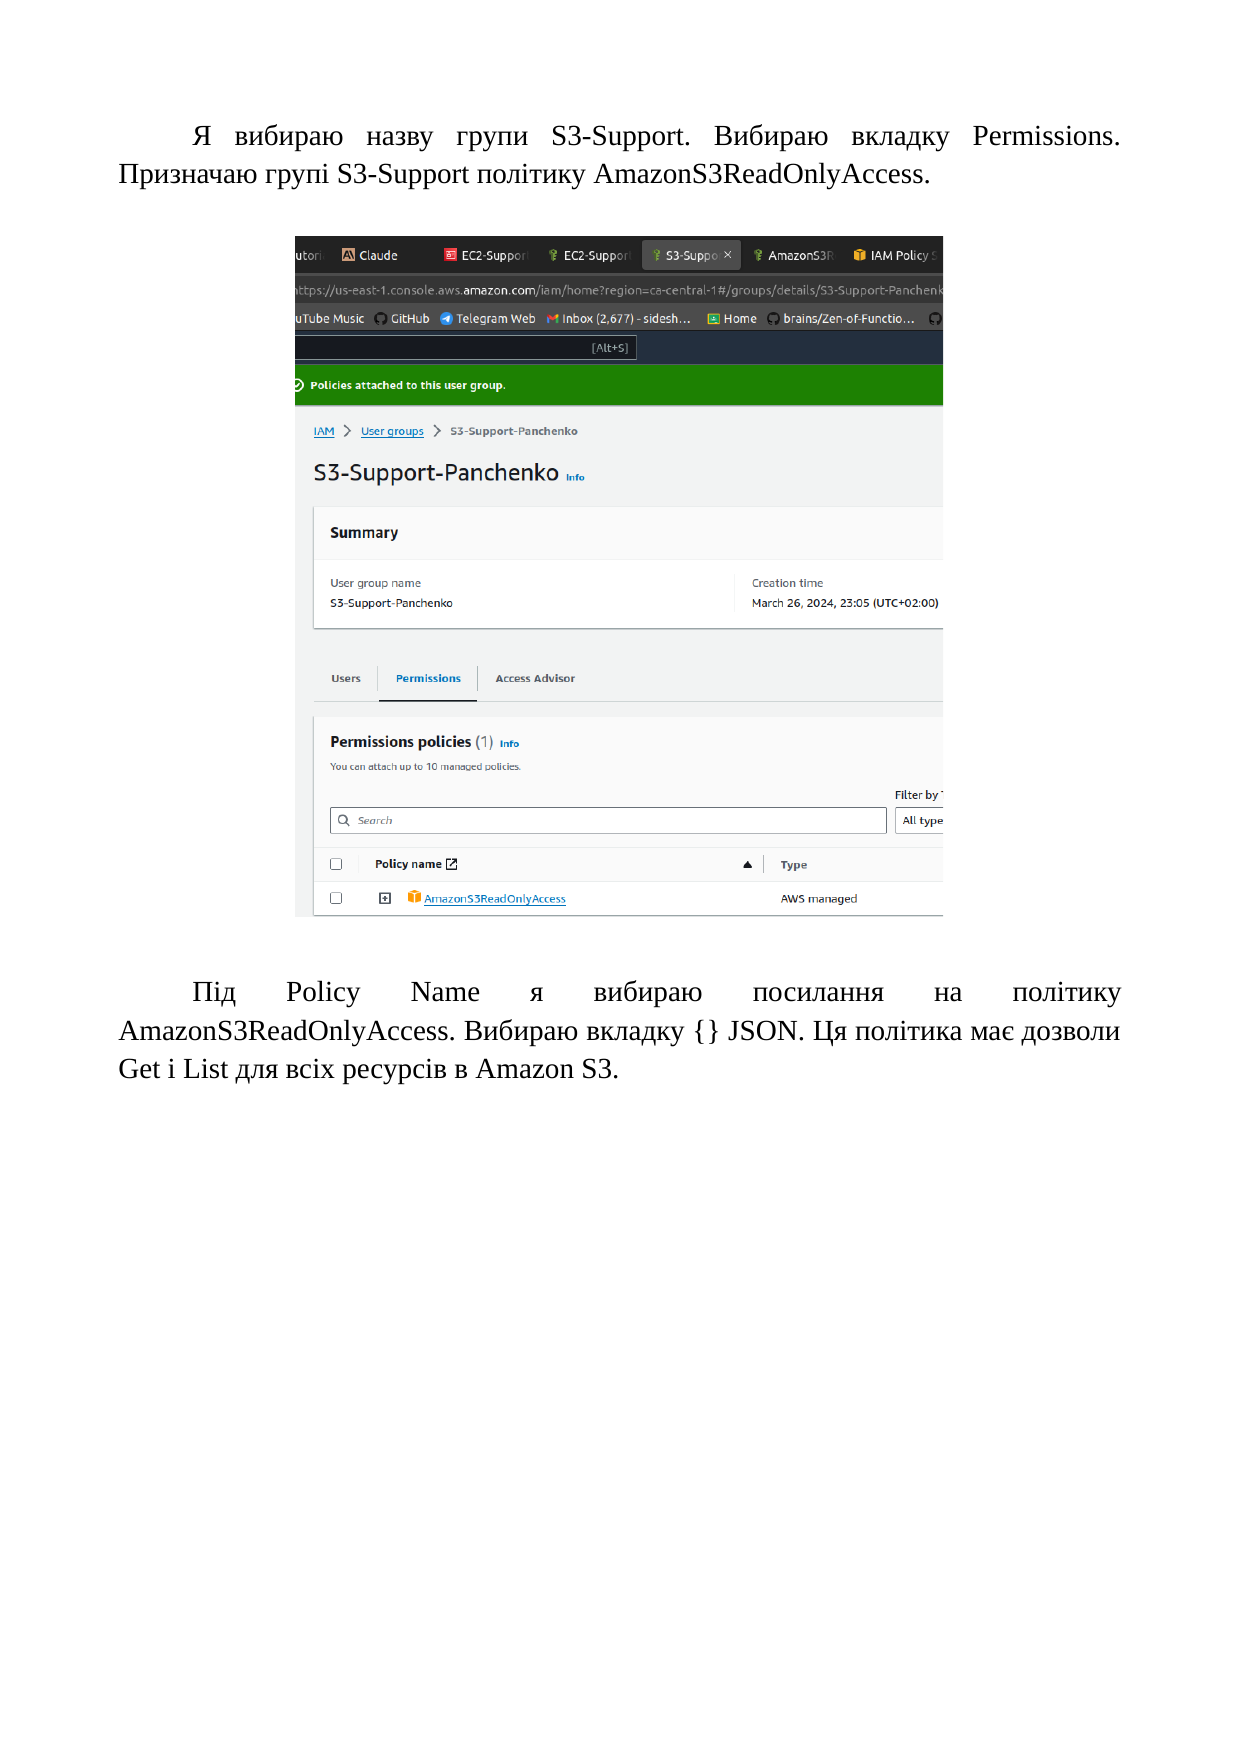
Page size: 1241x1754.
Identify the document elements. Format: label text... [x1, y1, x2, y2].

picture [295, 236, 944, 917]
text Я вибираю назву групи S3-Support. Вибираю вкладку Permissions. Призначаю групі S3-Support політику AmazonS3ReadOnlyAccess. [118, 118, 1122, 190]
text Під Policy Name я вибираю посилання на політику AmazonS3ReadOnlyAccess. Вибираю вкладку {} JSON. Ця політика має дозволи Get і List для всіх ресурсів в Amazon S3. [118, 974, 1122, 1085]
